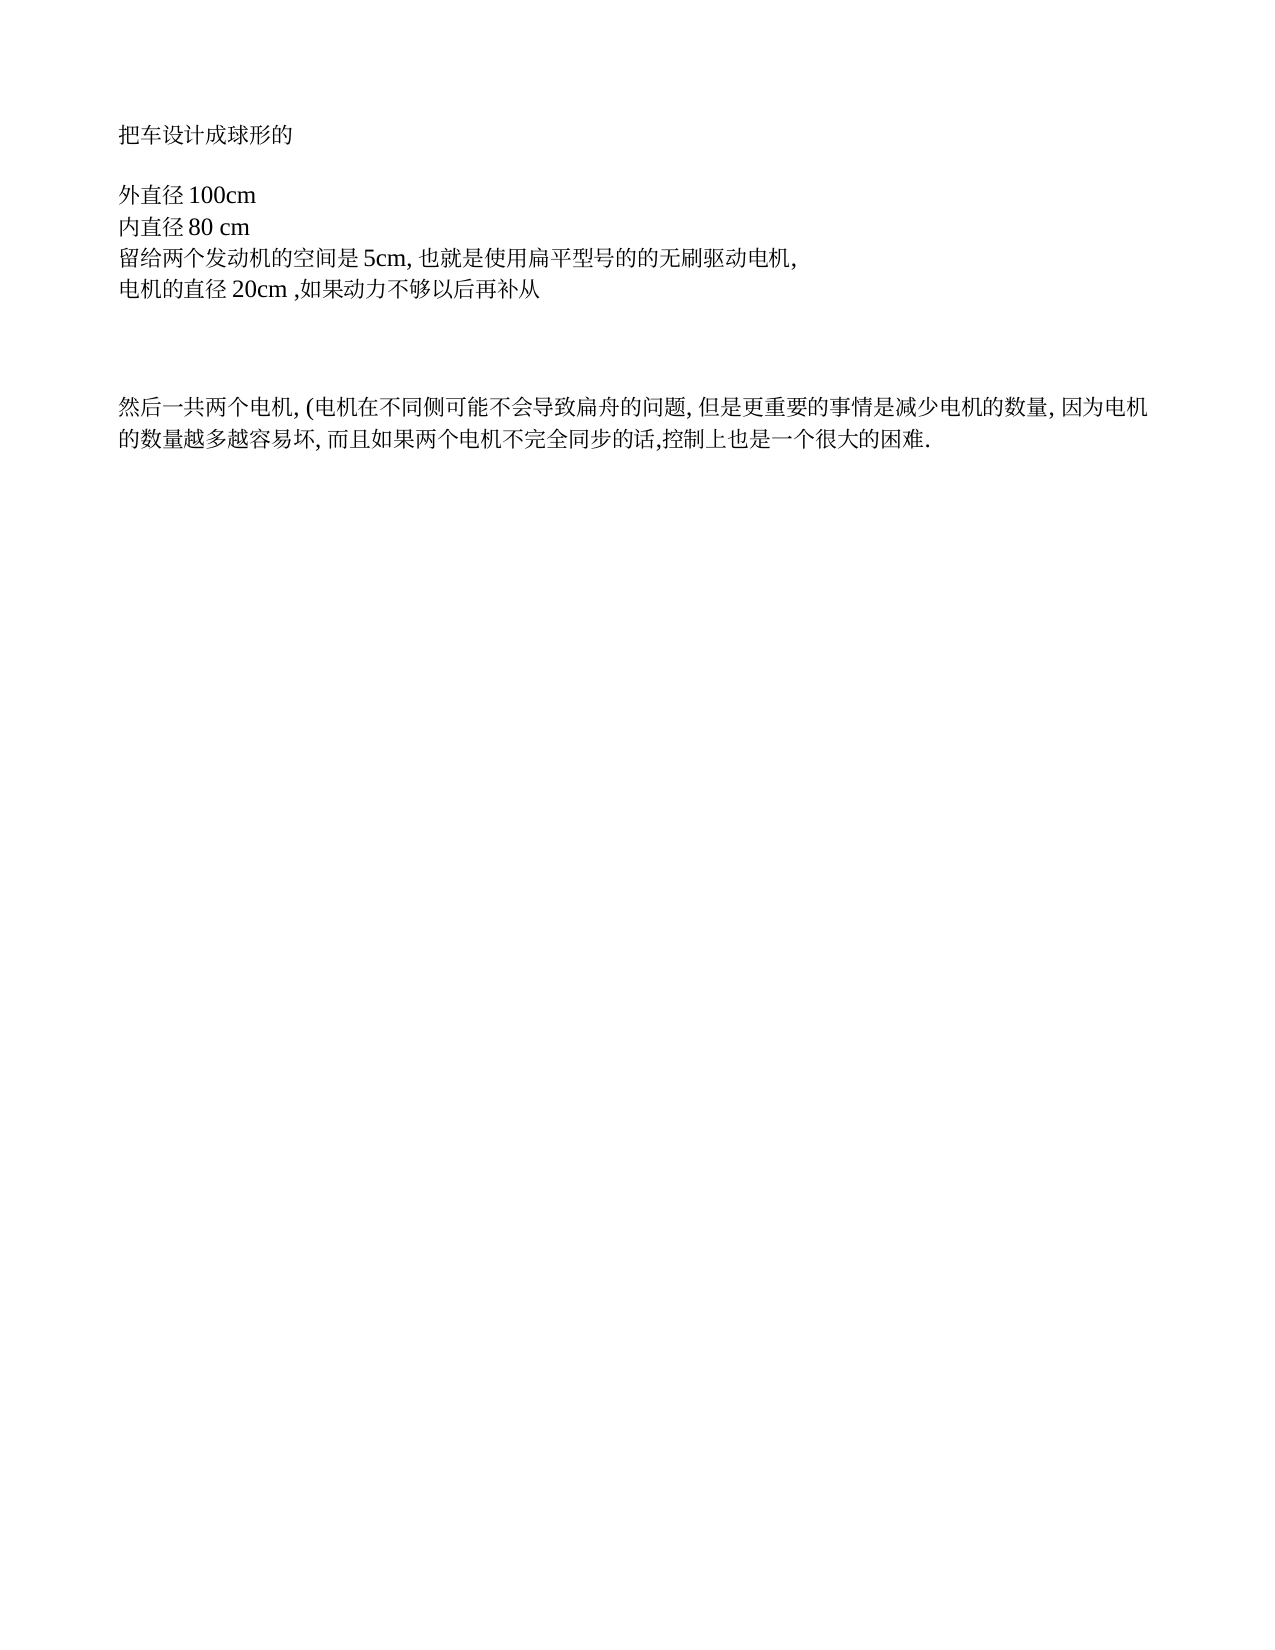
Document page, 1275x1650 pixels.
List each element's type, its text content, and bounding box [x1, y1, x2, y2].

text 把车设计成球形的 [118, 118, 1157, 149]
text 内直径80 cm [118, 210, 1157, 241]
text 电机的直径20cm ,如果动力不够以后再补从 [118, 273, 1157, 304]
text 外直径100cm [118, 178, 1157, 210]
text 留给两个发动机的空间是5cm, 也就是使用扁平型号的的无刷驱动电机, [118, 241, 1157, 273]
text 然后一共两个电机, (电机在不同侧可能不会导致扁舟的问题, 但是更重要的事情是减少电机的数量, 因为电机的数量越多越容易坏, 而且如果两个电机不完全同步的话,控制上也是一个很大的困难. [118, 390, 1157, 453]
